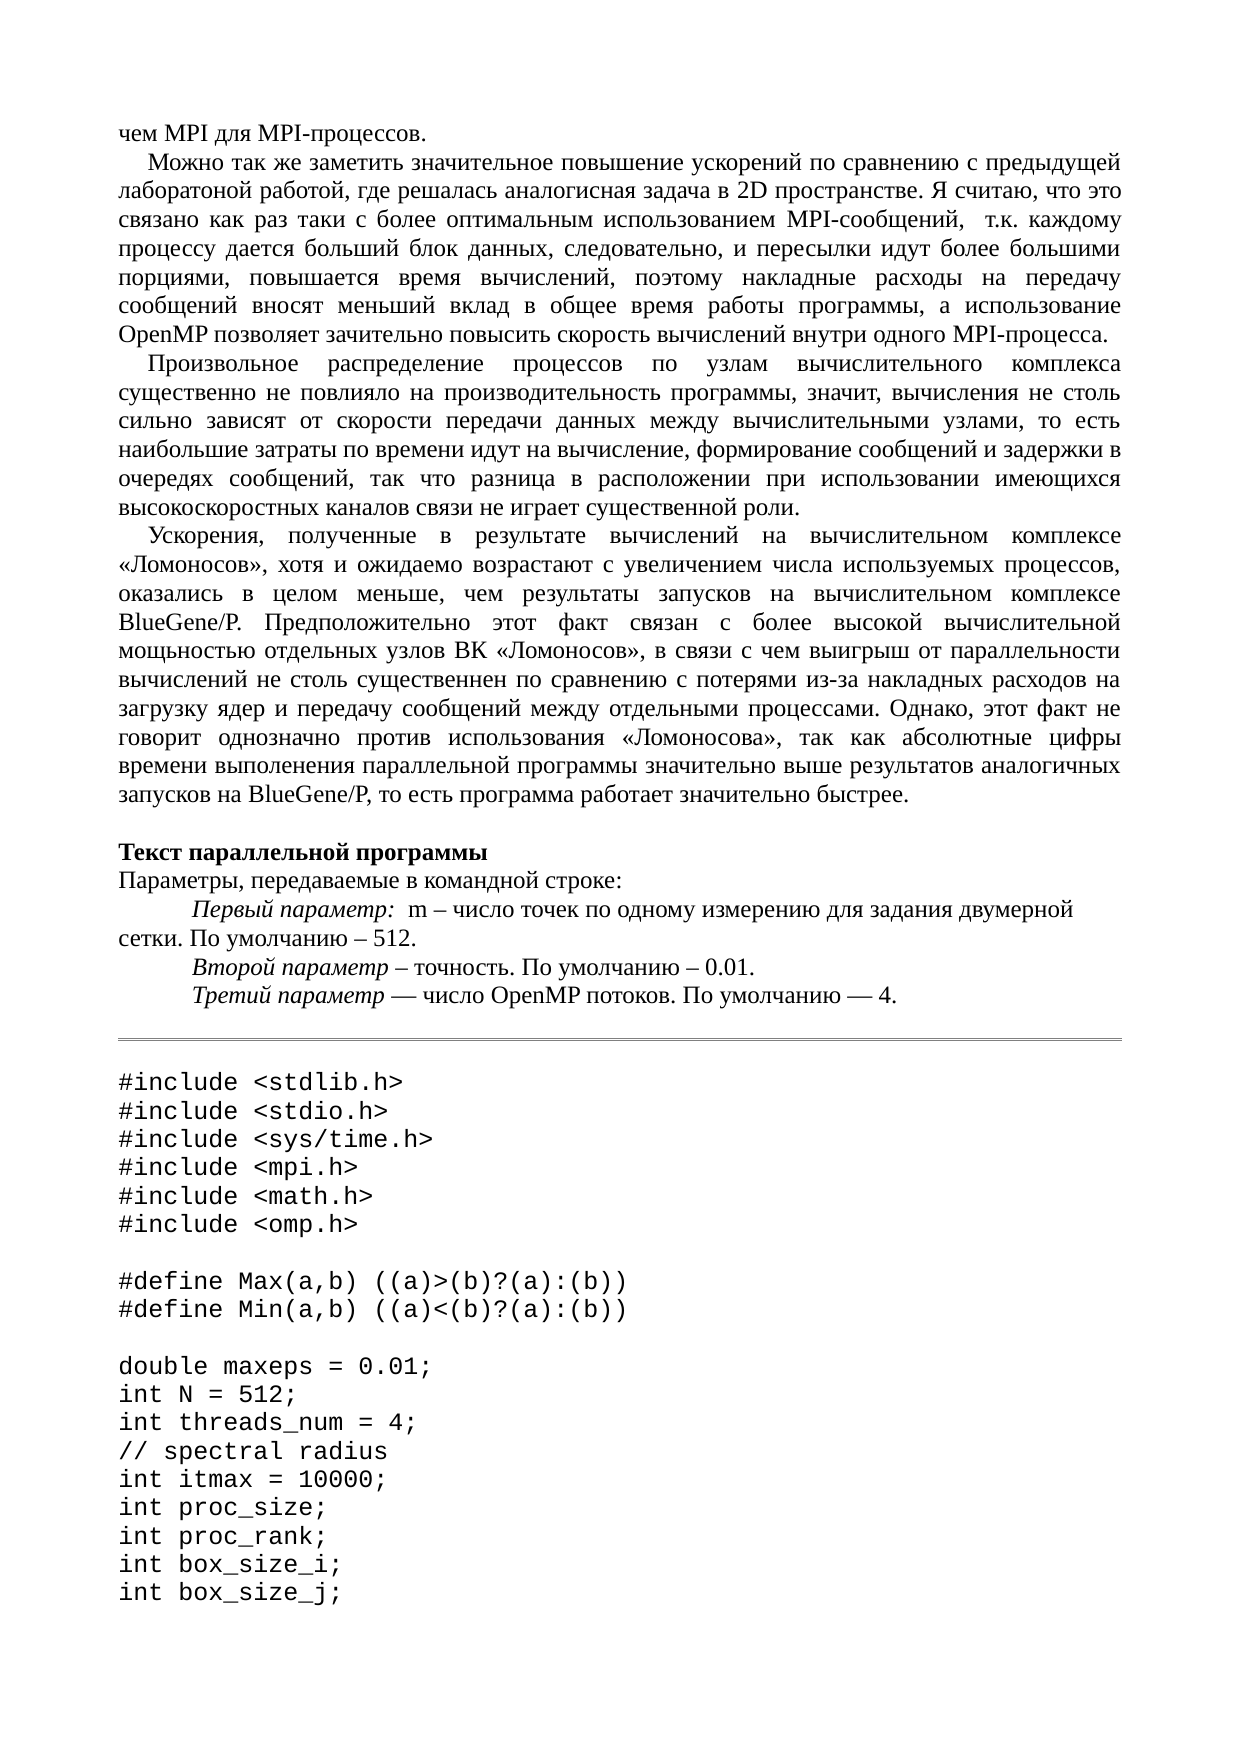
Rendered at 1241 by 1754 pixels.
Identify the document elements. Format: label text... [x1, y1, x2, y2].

text #include <math.h> [118, 1183, 1122, 1212]
text Первый параметр: m – число точек по одному измерению для задания двумерной сетки. По умолчанию – 512. [118, 894, 1122, 952]
text Третий параметр — число OpenMP потоков. По умолчанию — 4. [118, 981, 1122, 1009]
text #include <stdlib.h> [118, 1070, 1122, 1098]
text Ускорения, полученные в результате вычислений на вычислительном комплексе «Ломоносов», хотя и ожидаемо возрастают с увеличением числа используемых процессов, оказались в целом меньше, чем результаты запусков на вычислительном комплексе BlueGene/P. Предположительно этот факт связан с более высокой вычислительной мощьностью отдельных узлов ВК «Ломоносов», в связи с чем выигрыш от параллельности вычислений не столь существеннен по сравнению с потерями из-за накладных расходов на загрузку ядер и передачу сообщений между отдельными процессами. Однако, этот факт не говорит однозначно против использования «Ломоносова», так как абсолютные цифры времени выполенения параллельной программы значительно выше результатов аналогичных запусков на BlueGene/P, то есть программа работает значительно быстрее. [118, 521, 1122, 808]
text int threads_num = 4; [118, 1410, 1122, 1438]
text int N = 512; [118, 1382, 1122, 1410]
text #include <sys/time.h> [118, 1127, 1122, 1155]
text #define Max(a,b) ((a)>(b)?(a):(b)) [118, 1268, 1122, 1297]
text Можно так же заметить значительное повышение ускорений по сравнению с предыдущей лаборатоной работой, где решалась аналогисная задача в 2D пространстве. Я считаю, что это связано как раз таки с более оптимальным использованием MPI-сообщений, т.к. каждому процессу дается больший блок данных, следовательно, и пересылки идут более большими порциями, повышается время вычислений, поэтому накладные расходы на передачу сообщений вносят меньший вклад в общее время работы программы, а использование OpenMP позволяет зачительно повысить скорость вычислений внутри одного MPI-процесса. [118, 147, 1122, 348]
text // spectral radius [118, 1438, 1122, 1467]
text #include <mpi.h> [118, 1155, 1122, 1183]
text Произвольное распределение процессов по узлам вычислительного комплекса существенно не повлияло на производительность программы, значит, вычисления не столь сильно зависят от скорости передачи данных между вычислительными узлами, то есть наибольшие затраты по времени идут на вычисление, формирование сообщений и задержки в очередях сообщений, так что разница в расположении при использовании имеющихся высокоскоростных каналов связи не играет существенной роли. [118, 348, 1122, 521]
text int itmax = 10000; [118, 1467, 1122, 1495]
text Текст параллельной программы Параметры, передаваемые в командной строке: [118, 837, 1122, 894]
text чем MPI для MPI-процессов. [118, 118, 1122, 147]
text int proc_size; [118, 1495, 1122, 1523]
text double maxeps = 0.01; [118, 1353, 1122, 1382]
text #include <stdio.h> [118, 1098, 1122, 1127]
text int box_size_i; [118, 1552, 1122, 1580]
text Второй параметр – точность. По умолчанию – 0.01. [118, 952, 1122, 981]
text int proc_rank; [118, 1523, 1122, 1552]
text #include <omp.h> [118, 1212, 1122, 1240]
text int box_size_j; [118, 1580, 1122, 1608]
text #define Min(a,b) ((a)<(b)?(a):(b)) [118, 1297, 1122, 1325]
